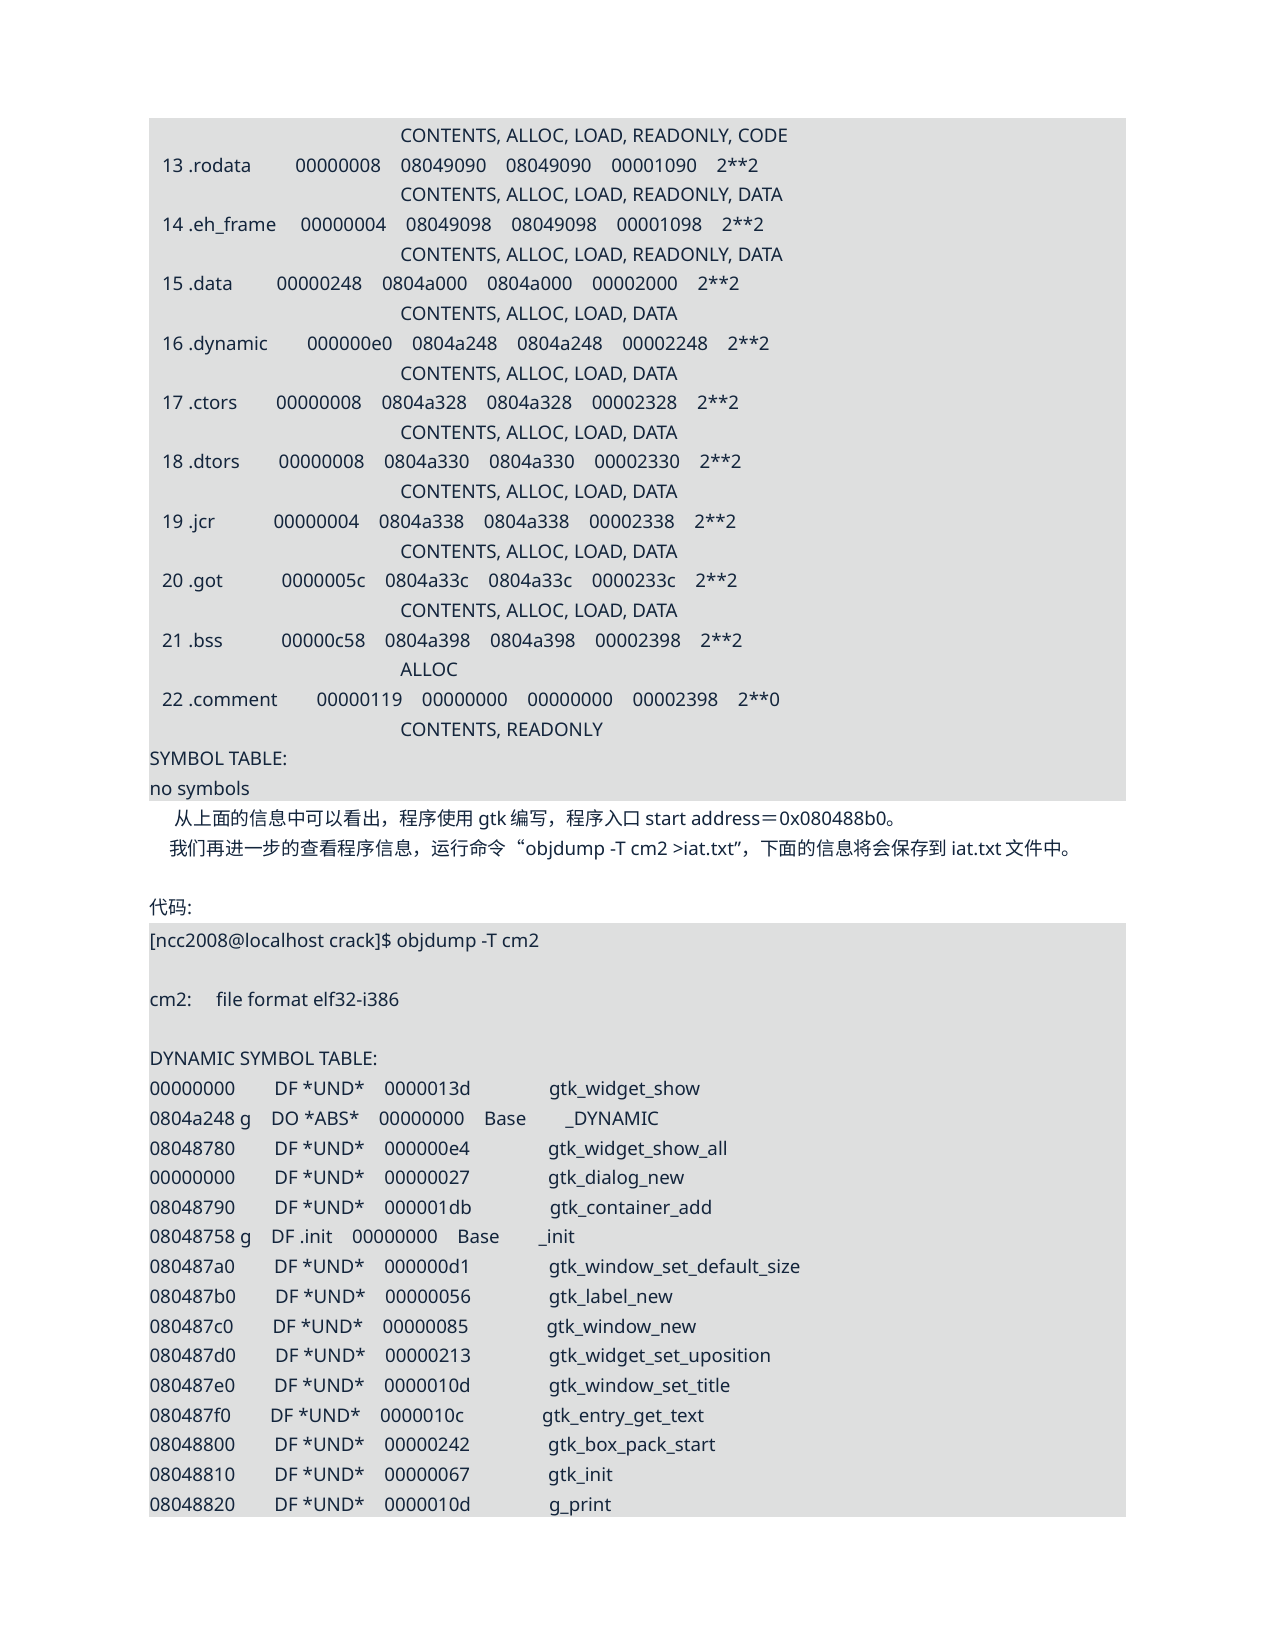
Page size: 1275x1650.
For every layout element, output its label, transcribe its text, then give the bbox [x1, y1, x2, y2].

text 080487c0 DF *UND* 00000085 gtk_window_new [149, 1309, 1126, 1338]
text cm2: file format elf32-i386 [149, 982, 1126, 1012]
text CONTENTS, ALLOC, LOAD, DATA [149, 534, 1126, 563]
text 080487f0 DF *UND* 0000010c gtk_entry_get_text [149, 1398, 1126, 1427]
text 19 .jcr 00000004 0804a338 0804a338 00002338 2**2 [149, 504, 1126, 534]
text CONTENTS, ALLOC, LOAD, READONLY, DATA [149, 237, 1126, 267]
text [ncc2008@localhost crack]$ objdump -T cm2 [149, 923, 1126, 952]
text CONTENTS, ALLOC, LOAD, READONLY, CODE [149, 118, 1126, 148]
text DYNAMIC SYMBOL TABLE: [149, 1042, 1126, 1071]
text 代码: [149, 890, 1126, 920]
text 08048790 DF *UND* 000001db gtk_container_add [149, 1190, 1126, 1220]
text 08048758 g DF .init 00000000 Base _init [149, 1220, 1126, 1249]
text 21 .bss 00000c58 0804a398 0804a398 00002398 2**2 [149, 623, 1126, 652]
text 从上面的信息中可以看出，程序使用gtk编写，程序入口start address＝0x080488b0。 我们再进一步的查看程序信息，运行命令“objdump -T cm2 >iat.txt”，下面的信息将会保存到iat.txt文件中。 [149, 801, 1126, 890]
text ALLOC [149, 652, 1126, 682]
text 00000000 DF *UND* 0000013d gtk_widget_show [149, 1071, 1126, 1101]
text 08048780 DF *UND* 000000e4 gtk_widget_show_all [149, 1131, 1126, 1160]
text 13 .rodata 00000008 08049090 08049090 00001090 2**2 [149, 148, 1126, 177]
text 22 .comment 00000119 00000000 00000000 00002398 2**0 [149, 682, 1126, 712]
text 080487e0 DF *UND* 0000010d gtk_window_set_title [149, 1368, 1126, 1398]
text no symbols [149, 771, 1126, 801]
text CONTENTS, ALLOC, LOAD, READONLY, DATA [149, 177, 1126, 207]
text 00000000 DF *UND* 00000027 gtk_dialog_new [149, 1160, 1126, 1190]
text 0804a248 g DO *ABS* 00000000 Base _DYNAMIC [149, 1101, 1126, 1131]
text 080487a0 DF *UND* 000000d1 gtk_window_set_default_size [149, 1249, 1126, 1279]
text CONTENTS, ALLOC, LOAD, DATA [149, 415, 1126, 445]
text 17 .ctors 00000008 0804a328 0804a328 00002328 2**2 [149, 385, 1126, 415]
text CONTENTS, ALLOC, LOAD, DATA [149, 593, 1126, 623]
text 08048820 DF *UND* 0000010d g_print [149, 1487, 1126, 1517]
text SYMBOL TABLE: [149, 742, 1126, 771]
text CONTENTS, READONLY [149, 712, 1126, 742]
text 08048810 DF *UND* 00000067 gtk_init [149, 1457, 1126, 1487]
text 080487d0 DF *UND* 00000213 gtk_widget_set_uposition [149, 1338, 1126, 1368]
text 20 .got 0000005c 0804a33c 0804a33c 0000233c 2**2 [149, 563, 1126, 593]
text 14 .eh_frame 00000004 08049098 08049098 00001098 2**2 [149, 207, 1126, 237]
text 08048800 DF *UND* 00000242 gtk_box_pack_start [149, 1427, 1126, 1457]
text CONTENTS, ALLOC, LOAD, DATA [149, 474, 1126, 504]
text 15 .data 00000248 0804a000 0804a000 00002000 2**2 [149, 267, 1126, 296]
text 16 .dynamic 000000e0 0804a248 0804a248 00002248 2**2 [149, 326, 1126, 356]
text CONTENTS, ALLOC, LOAD, DATA [149, 356, 1126, 385]
text 080487b0 DF *UND* 00000056 gtk_label_new [149, 1279, 1126, 1309]
text 18 .dtors 00000008 0804a330 0804a330 00002330 2**2 [149, 445, 1126, 474]
text CONTENTS, ALLOC, LOAD, DATA [149, 296, 1126, 326]
